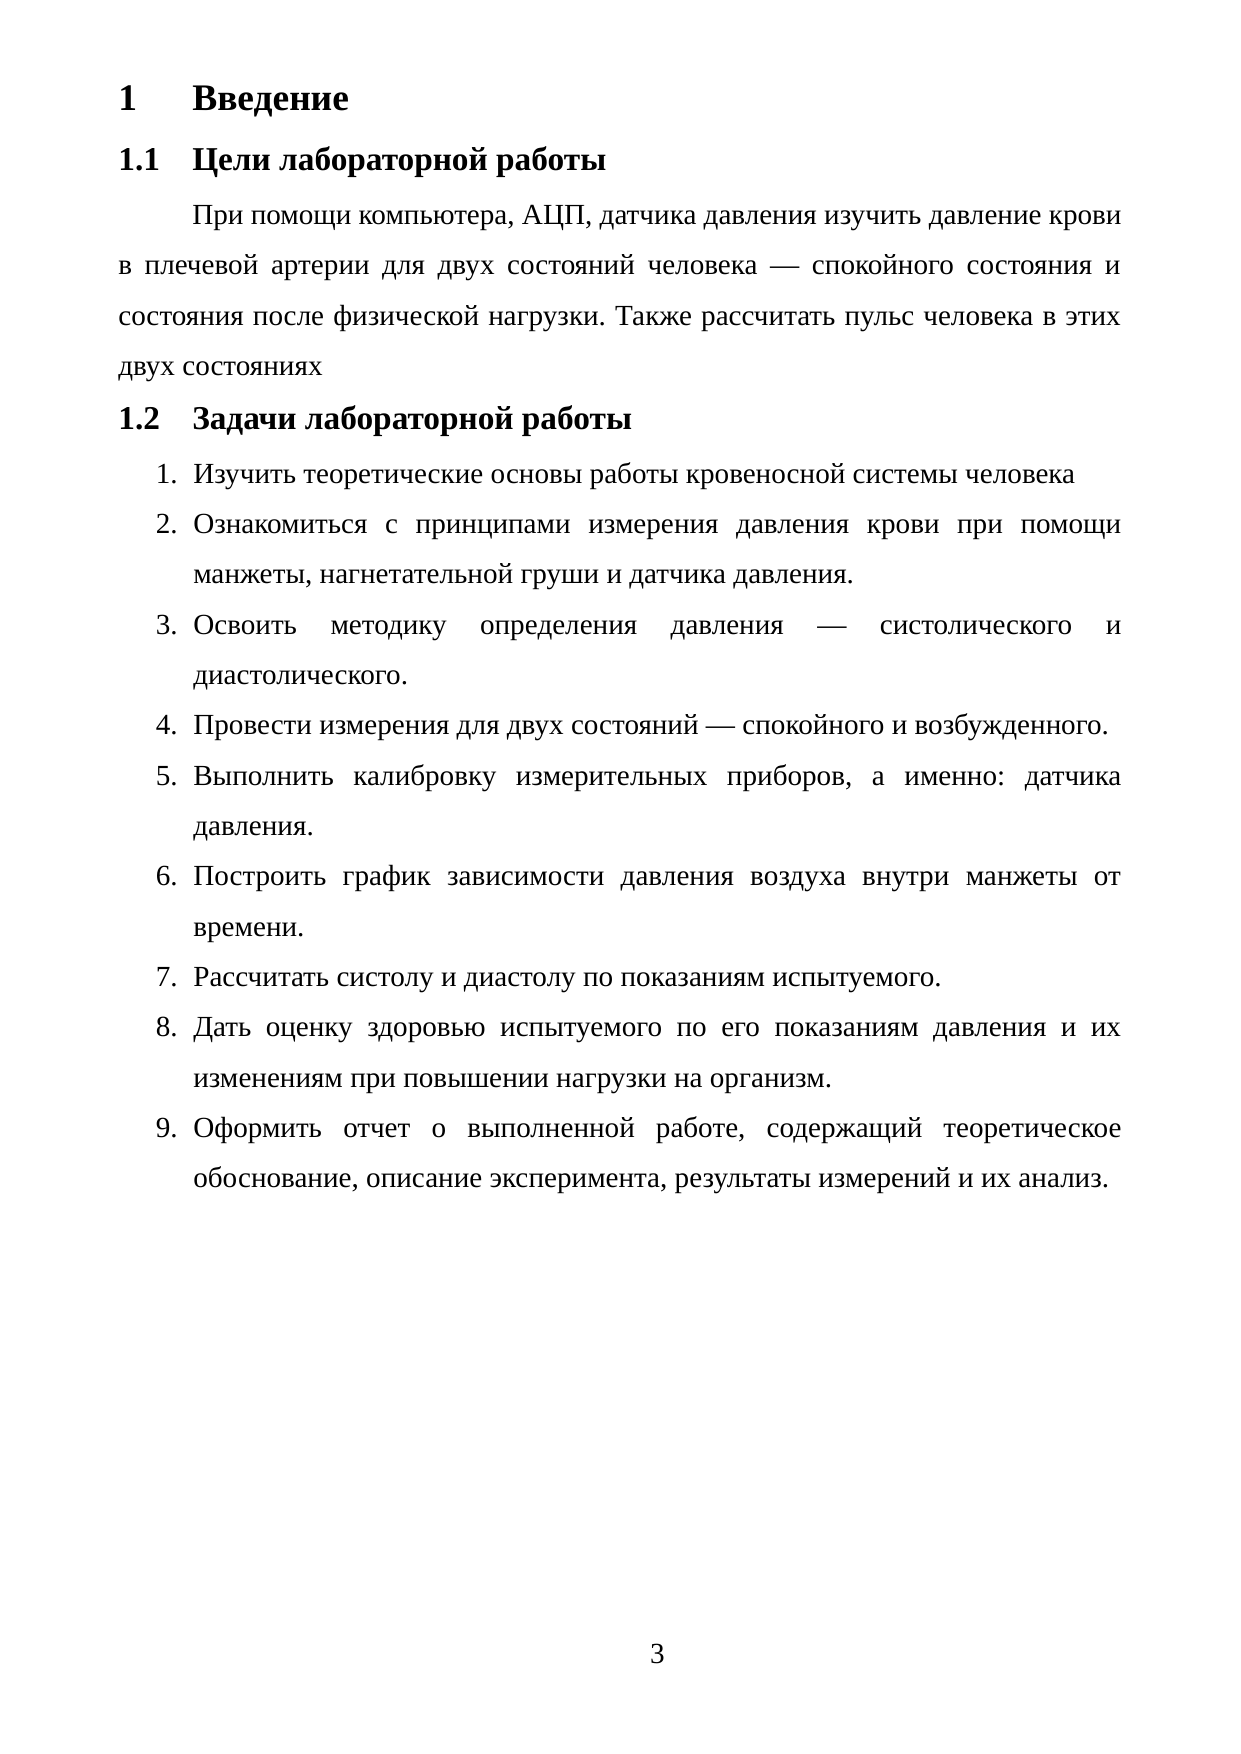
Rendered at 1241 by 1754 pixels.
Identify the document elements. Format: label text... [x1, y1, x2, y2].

list Дать оценку здоровью испытуемого по его показаниям давления и их изменениям при повышении нагрузки на организм. [156, 1009, 1122, 1093]
list Провести измерения для двух состояний — спокойного и возбужденного. [156, 707, 1122, 741]
list Освоить методику определения давления — систолического и диастолического. [156, 607, 1122, 691]
list Ознакомиться с принципами измерения давления крови при помощи манжеты, нагнетательной груши и датчика давления. [156, 506, 1122, 590]
list Оформить отчет о выполненной работе, содержащий теоретическое обоснование, описание эксперимента, результаты измерений и их анализ. [156, 1110, 1122, 1194]
subtitle Цели лабораторной работы [118, 140, 1122, 178]
text При помощи компьютера, АЦП, датчика давления изучить давление крови в плечевой артерии для двух состояний человека — спокойного состояния и состояния после физической нагрузки. Также рассчитать пульс человека в этих двух состояниях [118, 197, 1122, 382]
subtitle Введение [118, 75, 1122, 118]
list Построить график зависимости давления воздуха внутри манжеты от времени. [156, 858, 1122, 942]
list Изучить теоретические основы работы кровеносной системы человека [156, 456, 1122, 489]
list Выполнить калибровку измерительных приборов, а именно: датчика давления. [156, 758, 1122, 842]
subtitle Задачи лабораторной работы [118, 398, 1122, 437]
list Рассчитать систолу и диастолу по показаниям испытуемого. [156, 959, 1122, 993]
